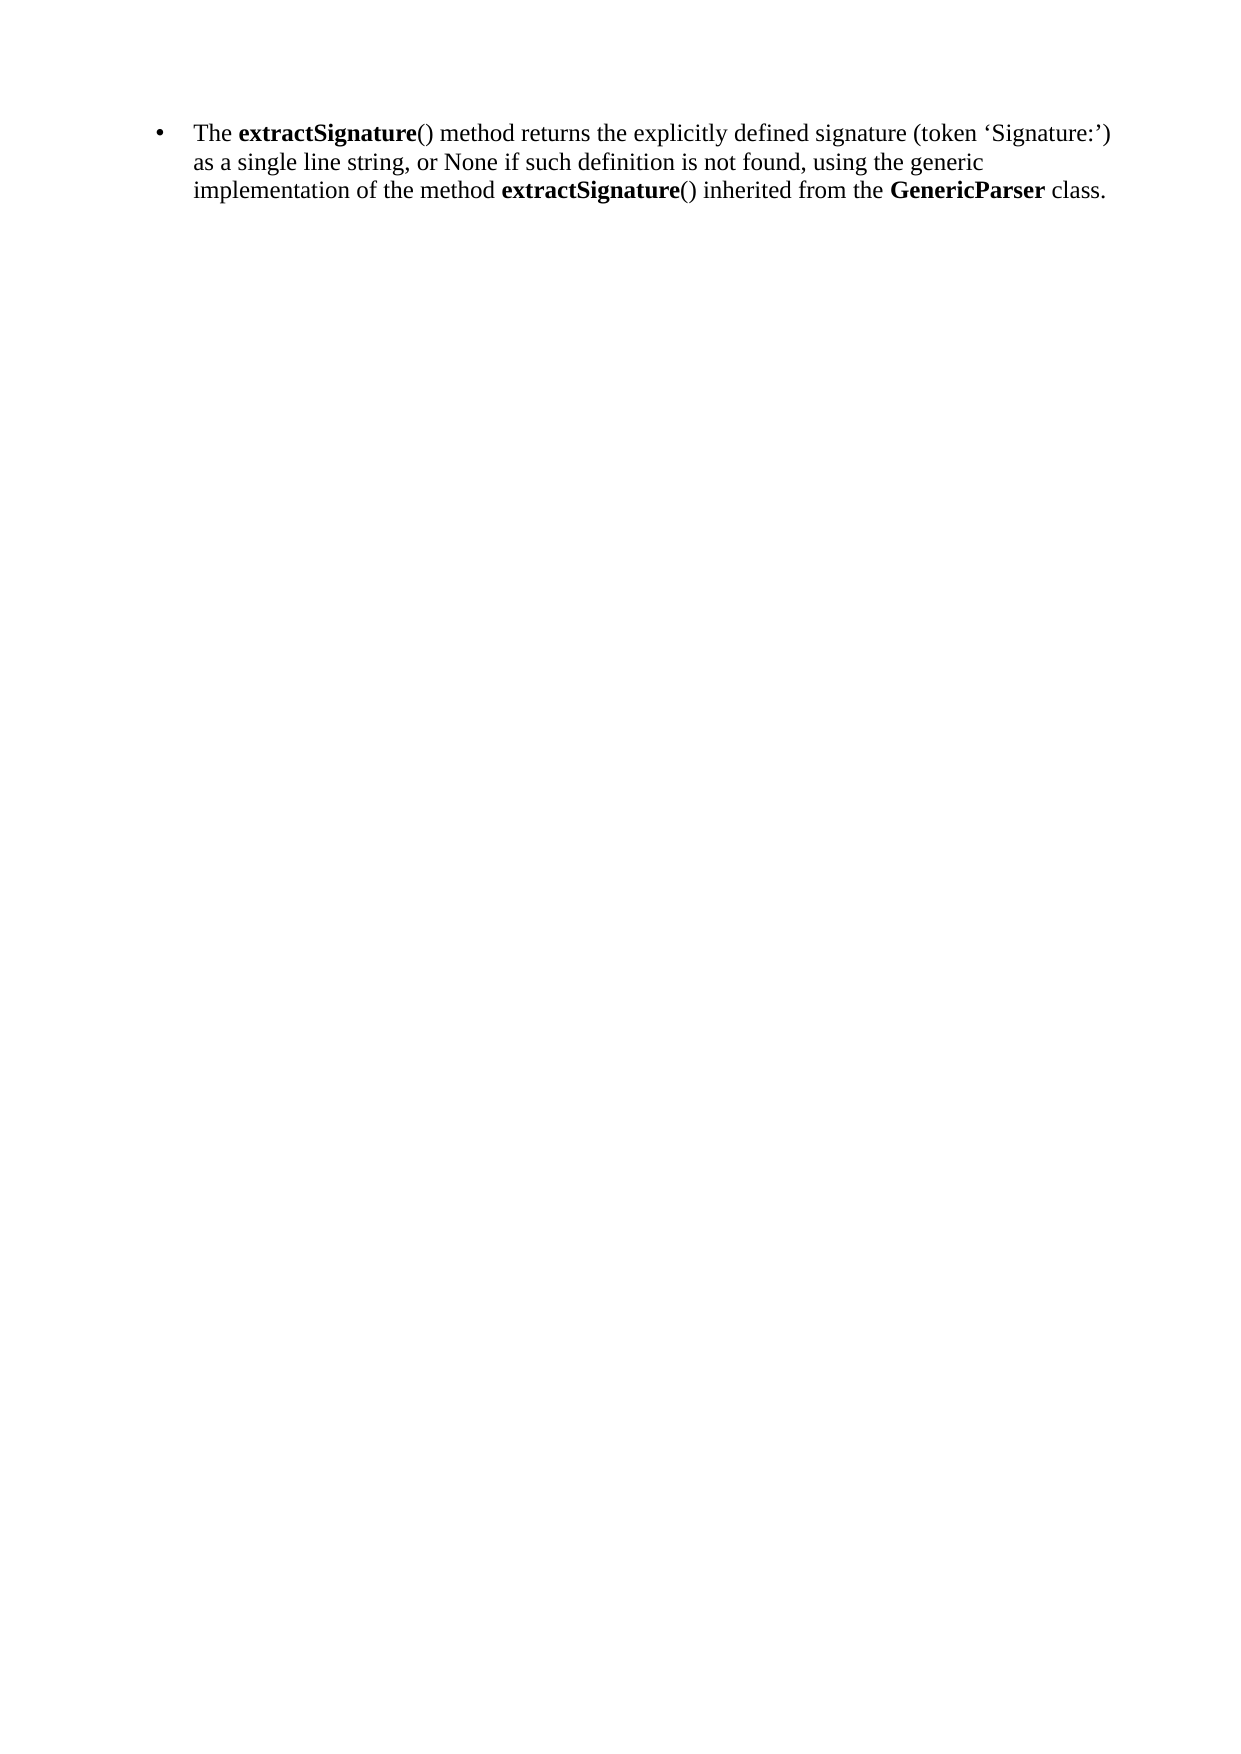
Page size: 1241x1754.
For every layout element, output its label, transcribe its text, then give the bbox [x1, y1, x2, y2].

list The extractSignature() method returns the explicitly defined signature (token ‘Signature:’) as a single line string, or None if such definition is not found, using the generic implementation of the method extractSignature() inherited from the GenericParser class. [156, 118, 1122, 204]
